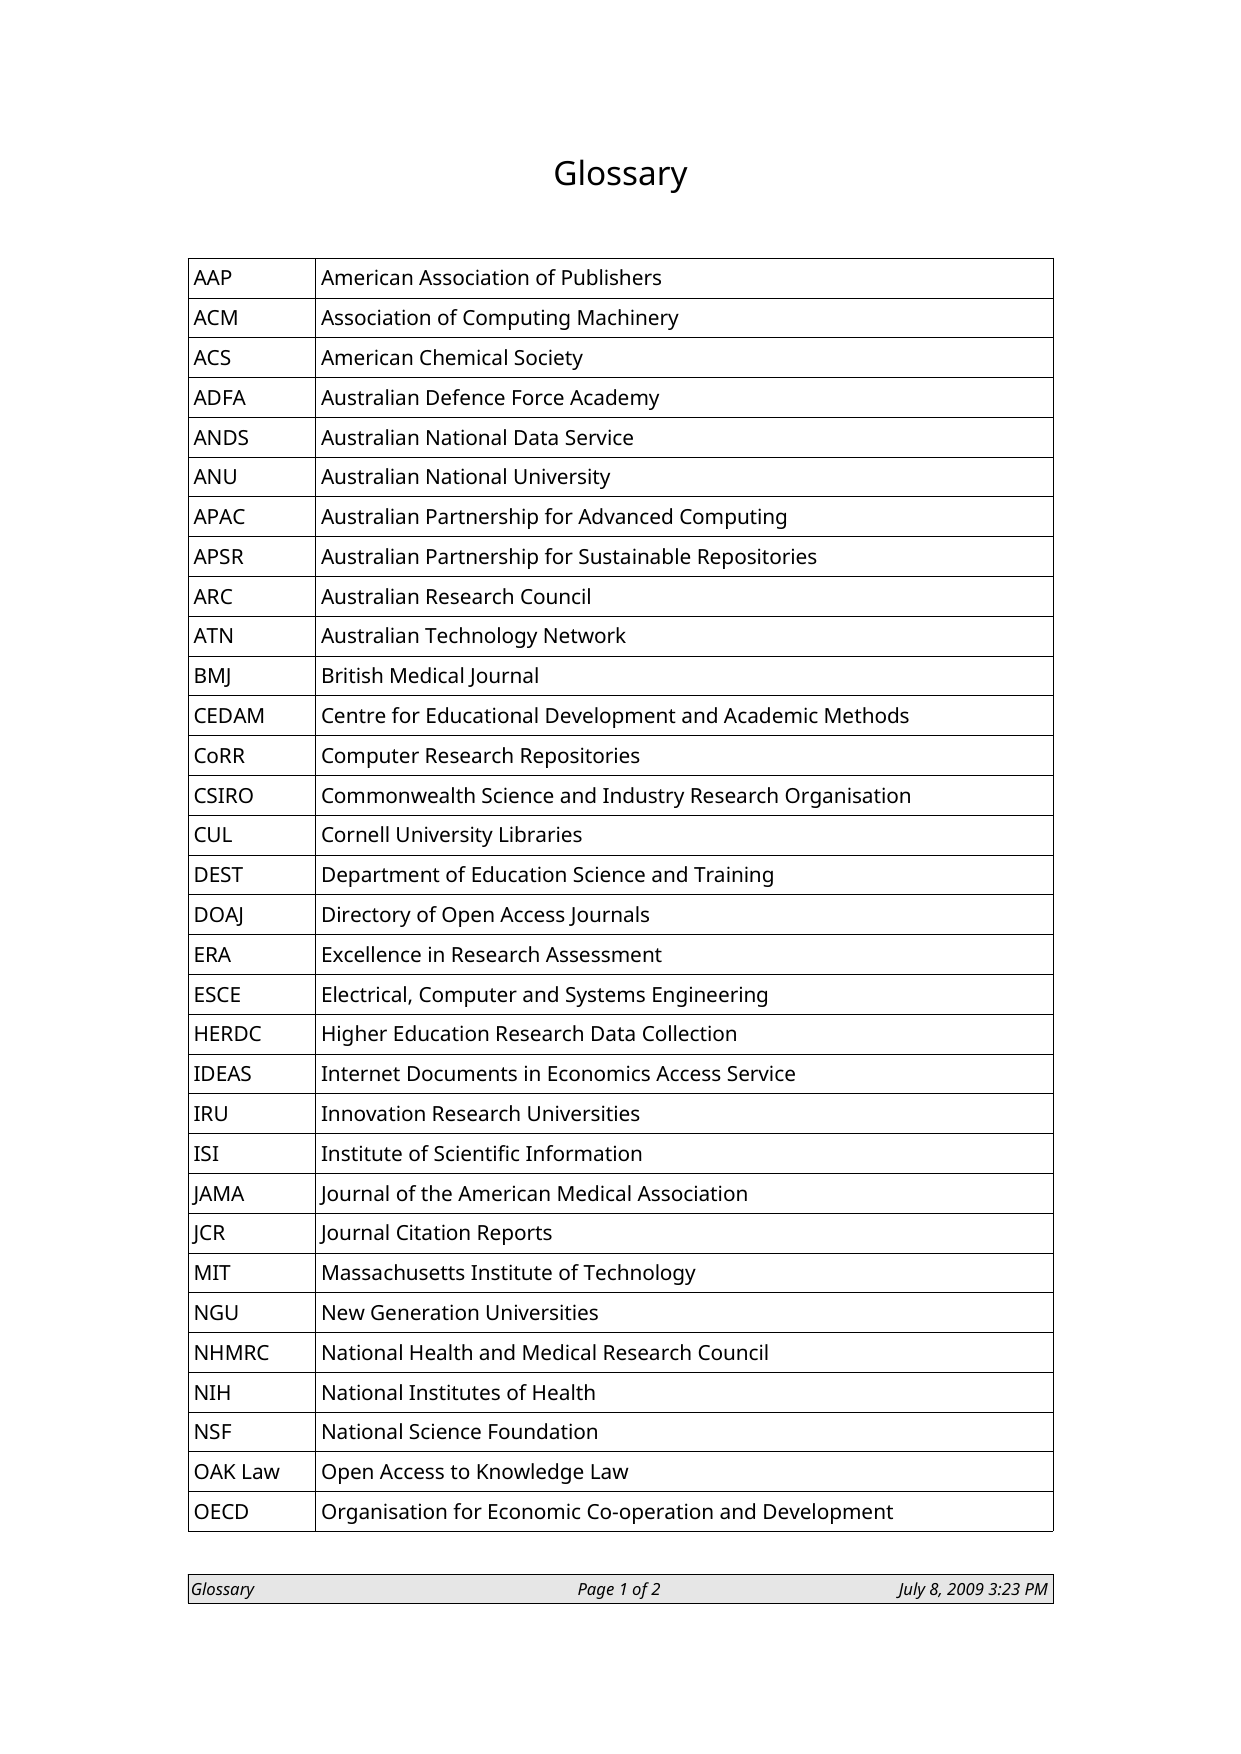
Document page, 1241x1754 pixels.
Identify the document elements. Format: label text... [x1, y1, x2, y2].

table_cell NHMRC [189, 1333, 315, 1372]
table_cell CUL [189, 816, 315, 855]
table_cell Commonwealth Science and Industry Research Organisation [316, 776, 1053, 815]
table_cell ANDS [189, 418, 315, 457]
table_cell NGU [189, 1293, 315, 1332]
table_cell Journal Citation Reports [316, 1214, 1053, 1253]
table_cell ISI [189, 1134, 315, 1173]
table_cell APAC [189, 497, 315, 536]
table_cell British Medical Journal [316, 657, 1053, 695]
table_cell ACM [189, 299, 315, 337]
table_cell HERDC [189, 1015, 315, 1054]
table_cell National Science Foundation [316, 1413, 1053, 1451]
table_cell NSF [189, 1413, 315, 1451]
table_cell Open Access to Knowledge Law [316, 1452, 1053, 1491]
table_cell Excellence in Research Assessment [316, 935, 1053, 974]
table_cell National Health and Medical Research Council [316, 1333, 1053, 1372]
table_cell Electrical, Computer and Systems Engineering [316, 975, 1053, 1014]
table_cell Australian Research Council [316, 577, 1053, 616]
table_cell Association of Computing Machinery [316, 299, 1053, 337]
table_cell Internet Documents in Economics Access Service [316, 1055, 1053, 1093]
table_cell National Institutes of Health [316, 1373, 1053, 1412]
table_cell Institute of Scientific Information [316, 1134, 1053, 1173]
table_cell CEDAM [189, 696, 315, 735]
table_cell New Generation Universities [316, 1293, 1053, 1332]
table_cell IRU [189, 1094, 315, 1133]
table_header American Association of Publishers [316, 259, 1053, 298]
table_cell NIH [189, 1373, 315, 1412]
table_cell JAMA [189, 1174, 315, 1213]
table_cell Higher Education Research Data Collection [316, 1015, 1053, 1054]
table_cell DOAJ [189, 895, 315, 934]
table_cell ACS [189, 338, 315, 377]
table_header AAP [189, 259, 315, 298]
table_cell JCR [189, 1214, 315, 1253]
title Glossary [187, 150, 1053, 195]
table_cell CoRR [189, 736, 315, 775]
table_cell APSR [189, 537, 315, 576]
table_cell Australian Partnership for Advanced Computing [316, 497, 1053, 536]
table_cell IDEAS [189, 1055, 315, 1093]
table_cell ARC [189, 577, 315, 616]
table_cell Australian National Data Service [316, 418, 1053, 457]
table_cell Computer Research Repositories [316, 736, 1053, 775]
table_cell ADFA [189, 378, 315, 417]
table_cell Australian Defence Force Academy [316, 378, 1053, 417]
table_cell Journal of the American Medical Association [316, 1174, 1053, 1213]
table_cell American Chemical Society [316, 338, 1053, 377]
table_cell Australian National University [316, 458, 1053, 496]
table_cell ESCE [189, 975, 315, 1014]
table_cell ATN [189, 617, 315, 656]
table_cell Australian Partnership for Sustainable Repositories [316, 537, 1053, 576]
table_cell MIT [189, 1254, 315, 1292]
table_cell ERA [189, 935, 315, 974]
table_cell Organisation for Economic Co-operation and Development [316, 1492, 1053, 1531]
table_cell OAK Law [189, 1452, 315, 1491]
table_cell Massachusetts Institute of Technology [316, 1254, 1053, 1292]
table_cell Australian Technology Network [316, 617, 1053, 656]
table_cell OECD [189, 1492, 315, 1531]
table_cell CSIRO [189, 776, 315, 815]
table_cell DEST [189, 856, 315, 894]
table_cell Directory of Open Access Journals [316, 895, 1053, 934]
table_cell Cornell University Libraries [316, 816, 1053, 855]
table_cell Department of Education Science and Training [316, 856, 1053, 894]
table_cell Innovation Research Universities [316, 1094, 1053, 1133]
table_cell BMJ [189, 657, 315, 695]
table_cell Centre for Educational Development and Academic Methods [316, 696, 1053, 735]
table_cell ANU [189, 458, 315, 496]
